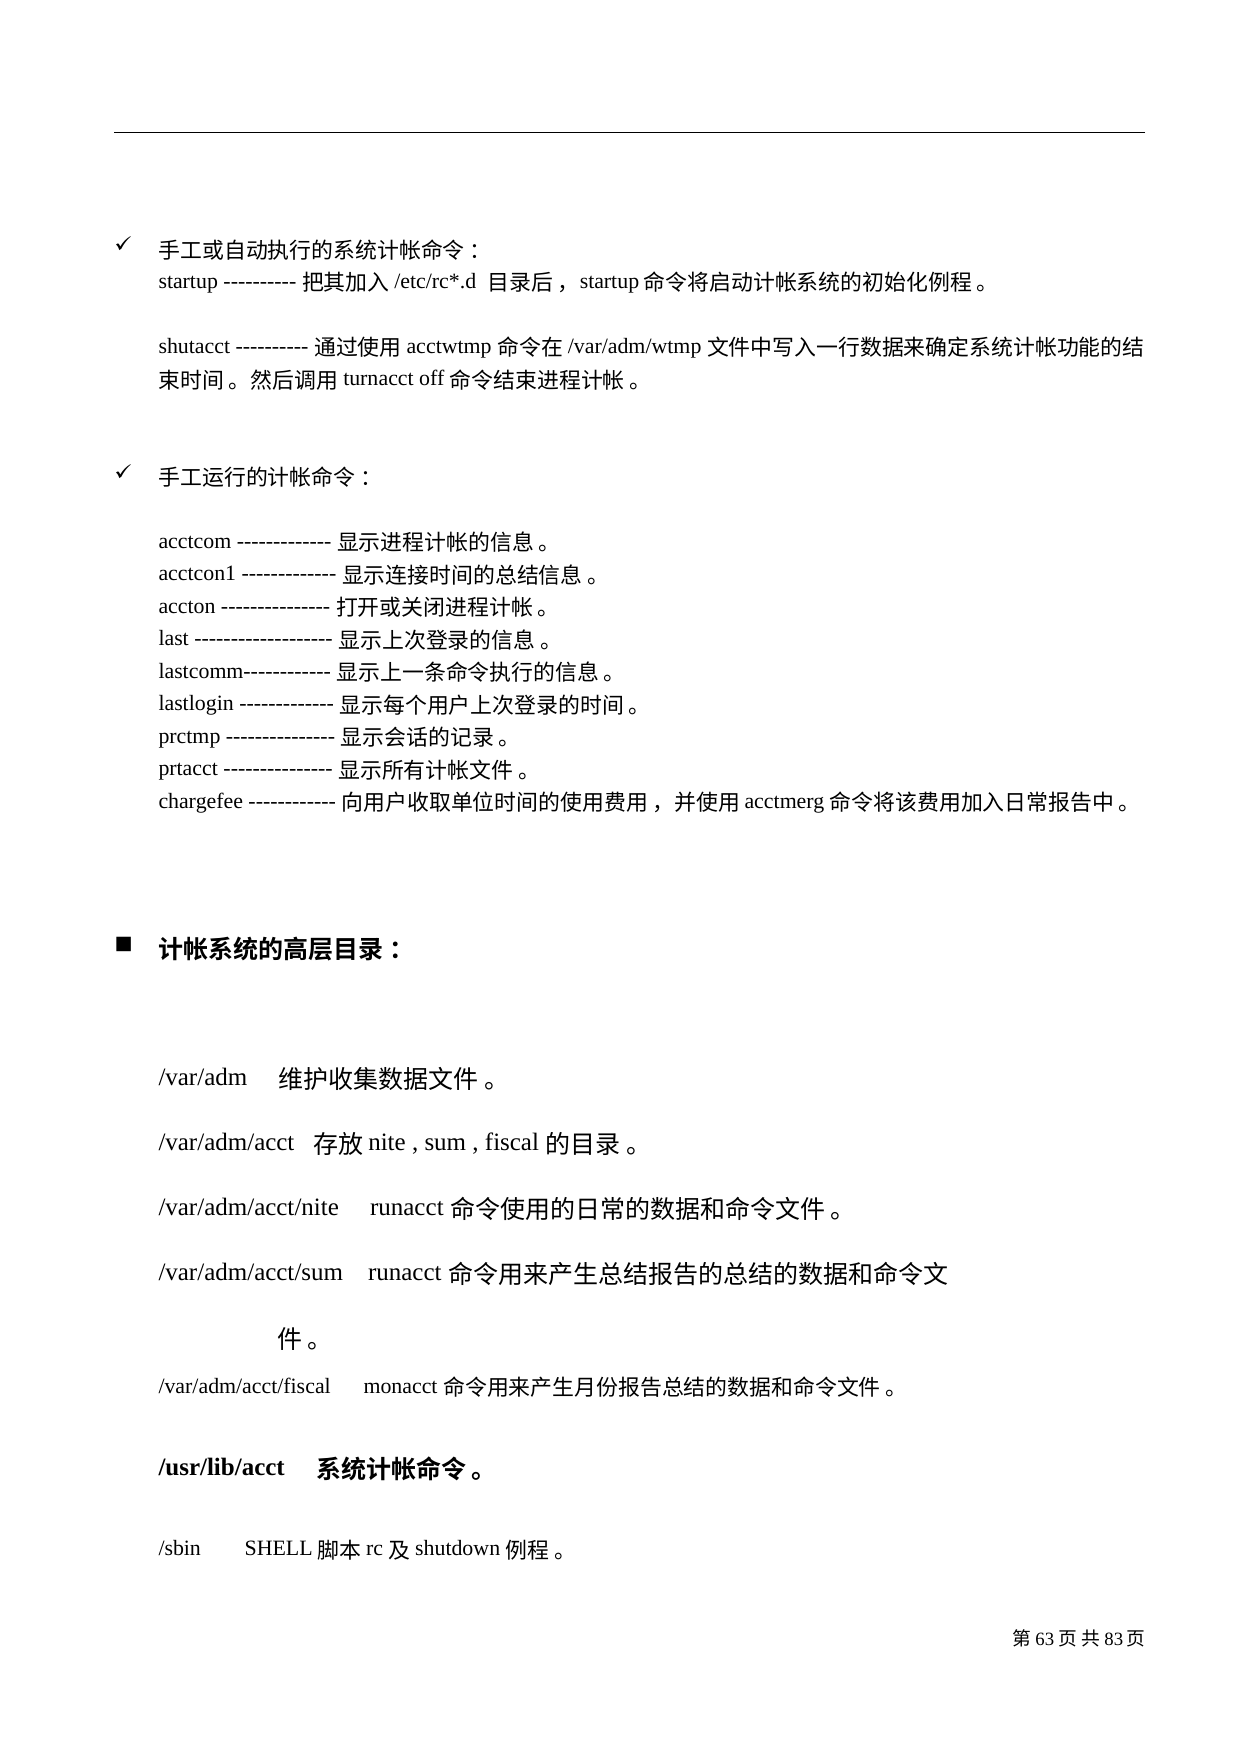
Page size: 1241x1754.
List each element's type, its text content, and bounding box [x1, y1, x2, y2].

text /var/adm 维护收集数据文件 。 [158, 1039, 1145, 1104]
text startup ---------- 把其加入 /etc/rc*.d 目录后 ，startup命令将启动计帐系统的初始化例程 。 [158, 259, 1145, 292]
text /var/adm/acct/nite runacct 命令使用的日常的数据和命令文件 。 [158, 1169, 1145, 1234]
list 手工运行的计帐命令 ： [114, 454, 1145, 487]
text /sbin SHELL脚本 rc 及 shutdown 例程 。 [158, 1527, 1145, 1559]
text lastlogin ------------- 显示每个用户上次登录的时间 。 [158, 682, 1145, 714]
text /var/adm/acct 存放nite , sum , fiscal 的目录 。 [158, 1104, 1145, 1169]
text lastcomm------------ 显示上一条命令执行的信息 。 [158, 649, 1145, 682]
text /var/adm/acct/fiscal monacct 命令用来产生月份报告总结的数据和命令文件 。 [158, 1364, 1145, 1397]
text acctcon1 ------------- 显示连接时间的总结信息 。 [158, 552, 1145, 584]
text last ------------------- 显示上次登录的信息 。 [158, 617, 1145, 649]
text 件 。 [158, 1299, 1145, 1364]
text prtacct --------------- 显示所有计帐文件 。 [158, 747, 1145, 779]
list 手工或自动执行的系统计帐命令 ： [114, 227, 1145, 259]
text accton --------------- 打开或关闭进程计帐 。 [158, 584, 1145, 617]
list 计帐系统的高层目录 ： [114, 909, 1145, 974]
text shutacct ---------- 通过使用 acctwtmp 命令在 /var/adm/wtmp 文件中写入一行数据来确定系统计帐功能的结束时间 。然后调用 turnacct off 命令结束进程计帐 。 [158, 324, 1145, 389]
text prctmp --------------- 显示会话的记录 。 [158, 714, 1145, 747]
text /var/adm/acct/sum runacct 命令用来产生总结报告的总结的数据和命令文 [158, 1234, 1145, 1299]
text /usr/lib/acct 系统计帐命令 。 [158, 1429, 1145, 1494]
text acctcom ------------- 显示进程计帐的信息 。 [158, 519, 1145, 552]
text chargefee ------------ 向用户收取单位时间的使用费用 ，并使用acctmerg 命令将该费用加入日常报告中 。 [158, 779, 1145, 812]
